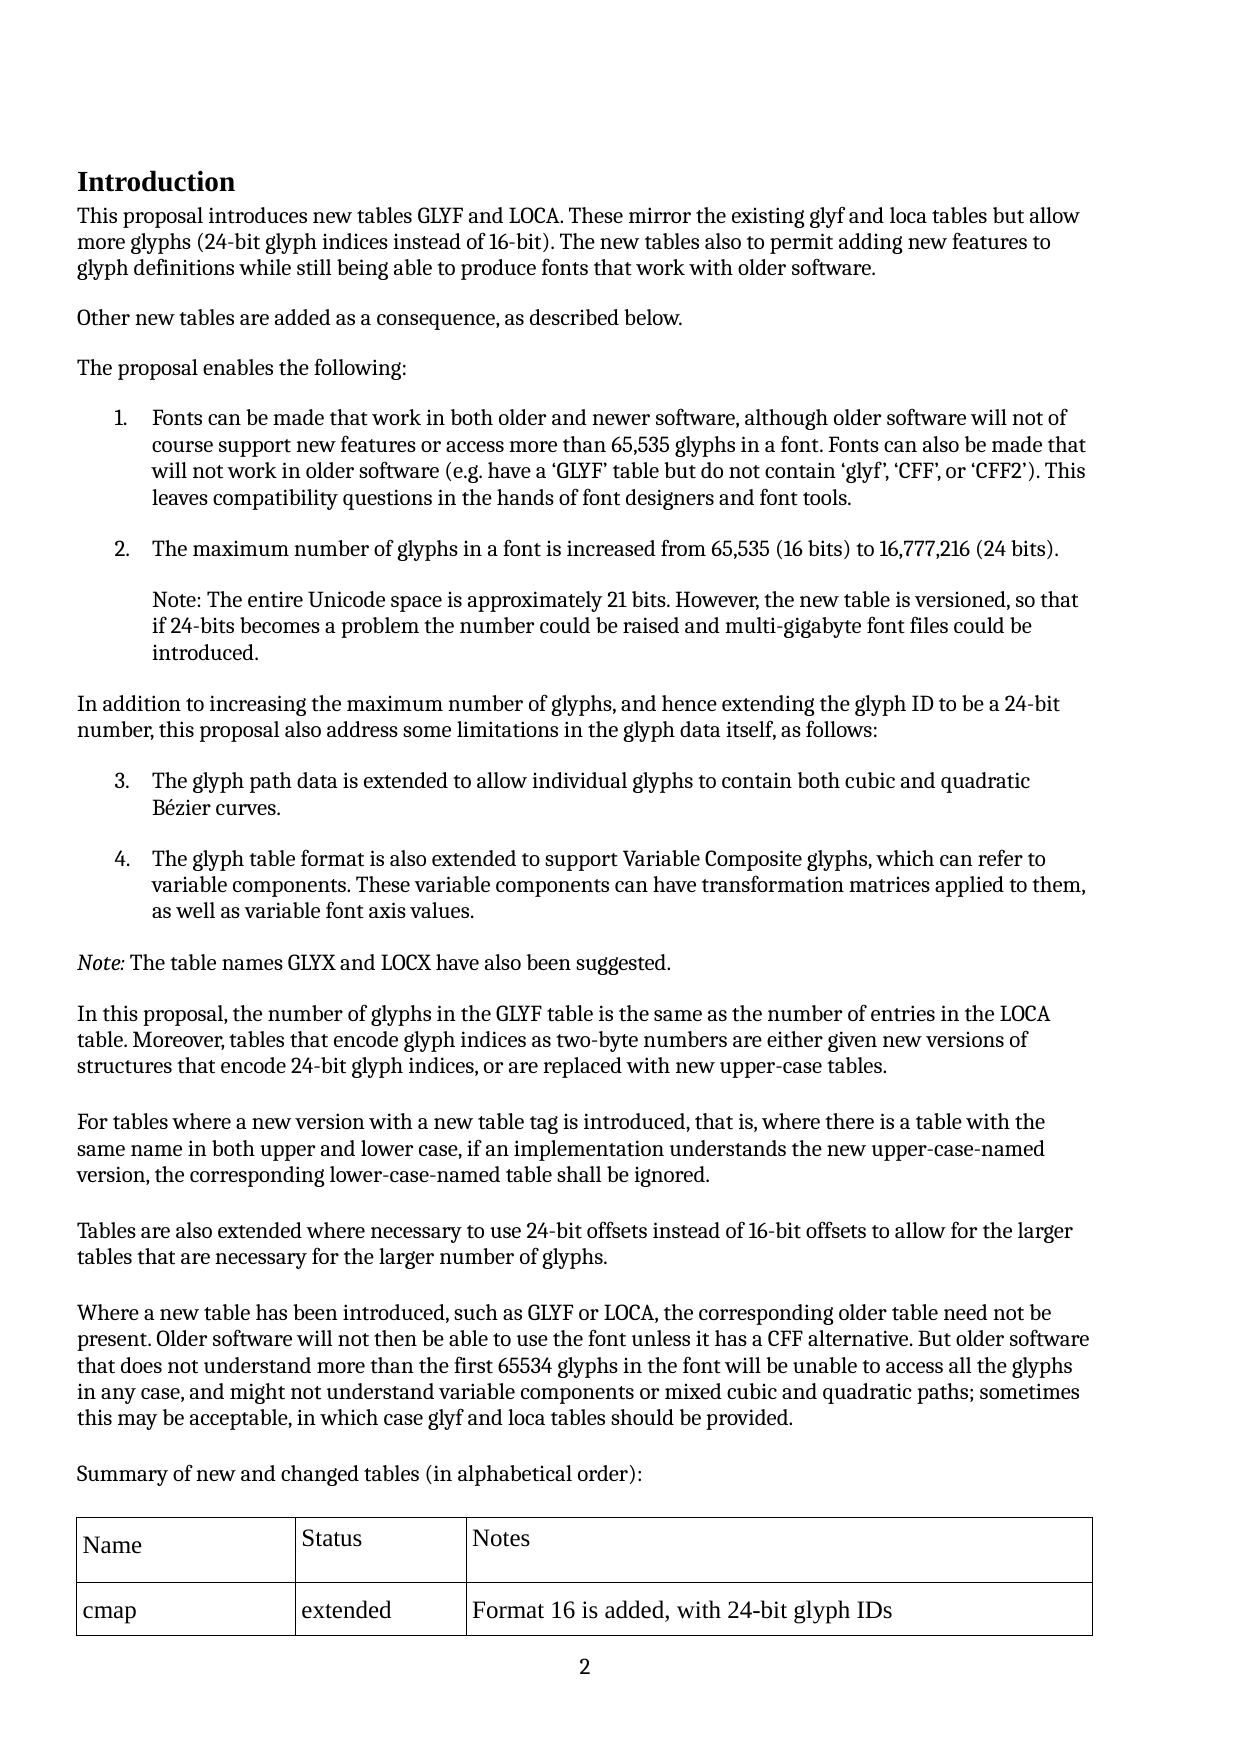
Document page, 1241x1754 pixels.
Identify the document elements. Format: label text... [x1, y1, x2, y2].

table_header Status [296, 1518, 466, 1582]
list The glyph path data is extended to allow individual glyphs to contain both cubic and quadratic Bézier curves. [114, 768, 1093, 821]
text The proposal enables the following: [77, 355, 1093, 382]
text This proposal introduces new tables GLYF and LOCA. These mirror the existing glyf and loca tables but allow more glyphs (24-bit glyph indices instead of 16-bit). The new tables also to permit adding new features to glyph definitions while still being able to produce fonts that work with older software. [77, 202, 1093, 282]
table_cell extended [296, 1583, 466, 1635]
text For tables where a new version with a new table tag is introduced, that is, where there is a table with the same name in both upper and lower case, if an implementation understands the new upper-case-named version, the corresponding lower-case-named table shall be ignored. [77, 1109, 1093, 1188]
text Tables are also extended where necessary to use 24-bit offsets instead of 16-bit offsets to allow for the larger tables that are necessary for the larger number of glyphs. [77, 1217, 1093, 1270]
text Summary of new and changed tables (in alphabetical order): [77, 1461, 1093, 1487]
text In this proposal, the number of glyphs in the GLYF table is the same as the number of entries in the LOCA table. Moreover, tables that encode glyph indices as two-byte numbers are either given new versions of structures that encode 24-bit glyph indices, or are replaced with new upper-case tables. [77, 1000, 1093, 1079]
text Note: The table names GLYX and LOCX have also been suggested. [77, 949, 1093, 976]
text Where a new table has been introduced, such as GLYF or LOCA, the corresponding older table need not be present. Older software will not then be able to use the font unless it has a CFF alternative. But older software that does not understand more than the first 65534 glyphs in the font will be unable to access all the glyphs in any case, and might not understand variable components or mixed cubic and quadratic paths; sometimes this may be acceptable, in which case glyf and loca tables should be provided. [77, 1300, 1093, 1431]
list The maximum number of glyphs in a font is increased from 65,535 (16 bits) to 16,777,216 (24 bits). [114, 535, 1093, 562]
list Note: The entire Unicode space is approximately 21 bits. However, the new table is versioned, so that if 24-bits becomes a problem the number could be raised and multi-gigabyte font files could be introduced. [114, 587, 1093, 666]
table_header Notes [467, 1518, 1092, 1582]
subtitle Introduction [77, 164, 1093, 197]
list The glyph table format is also extended to support Variable Composite glyphs, which can refer to variable components. These variable components can have transformation matrices applied to them, as well as variable font axis values. [114, 845, 1093, 924]
table_header Name [77, 1518, 295, 1582]
table_cell Format 16 is added, with 24-bit glyph IDs [467, 1583, 1092, 1635]
list Fonts can be made that work in both older and newer software, although older software will not of course support new features or access more than 65,535 glyphs in a font. Fonts can also be made that will not work in older software (e.g. have a ‘GLYF’ table but do not contain ‘glyf’, ‘CFF’, or ‘CFF2’). This leaves compatibility questions in the hands of font designers and font tools. [114, 405, 1093, 511]
table_cell cmap [77, 1583, 295, 1635]
text Other new tables are added as a consequence, as described below. [77, 305, 1093, 332]
text In addition to increasing the maximum number of glyphs, and hence extending the glyph ID to be a 24-bit number, this proposal also address some limitations in the glyph data itself, as follows: [77, 690, 1093, 743]
